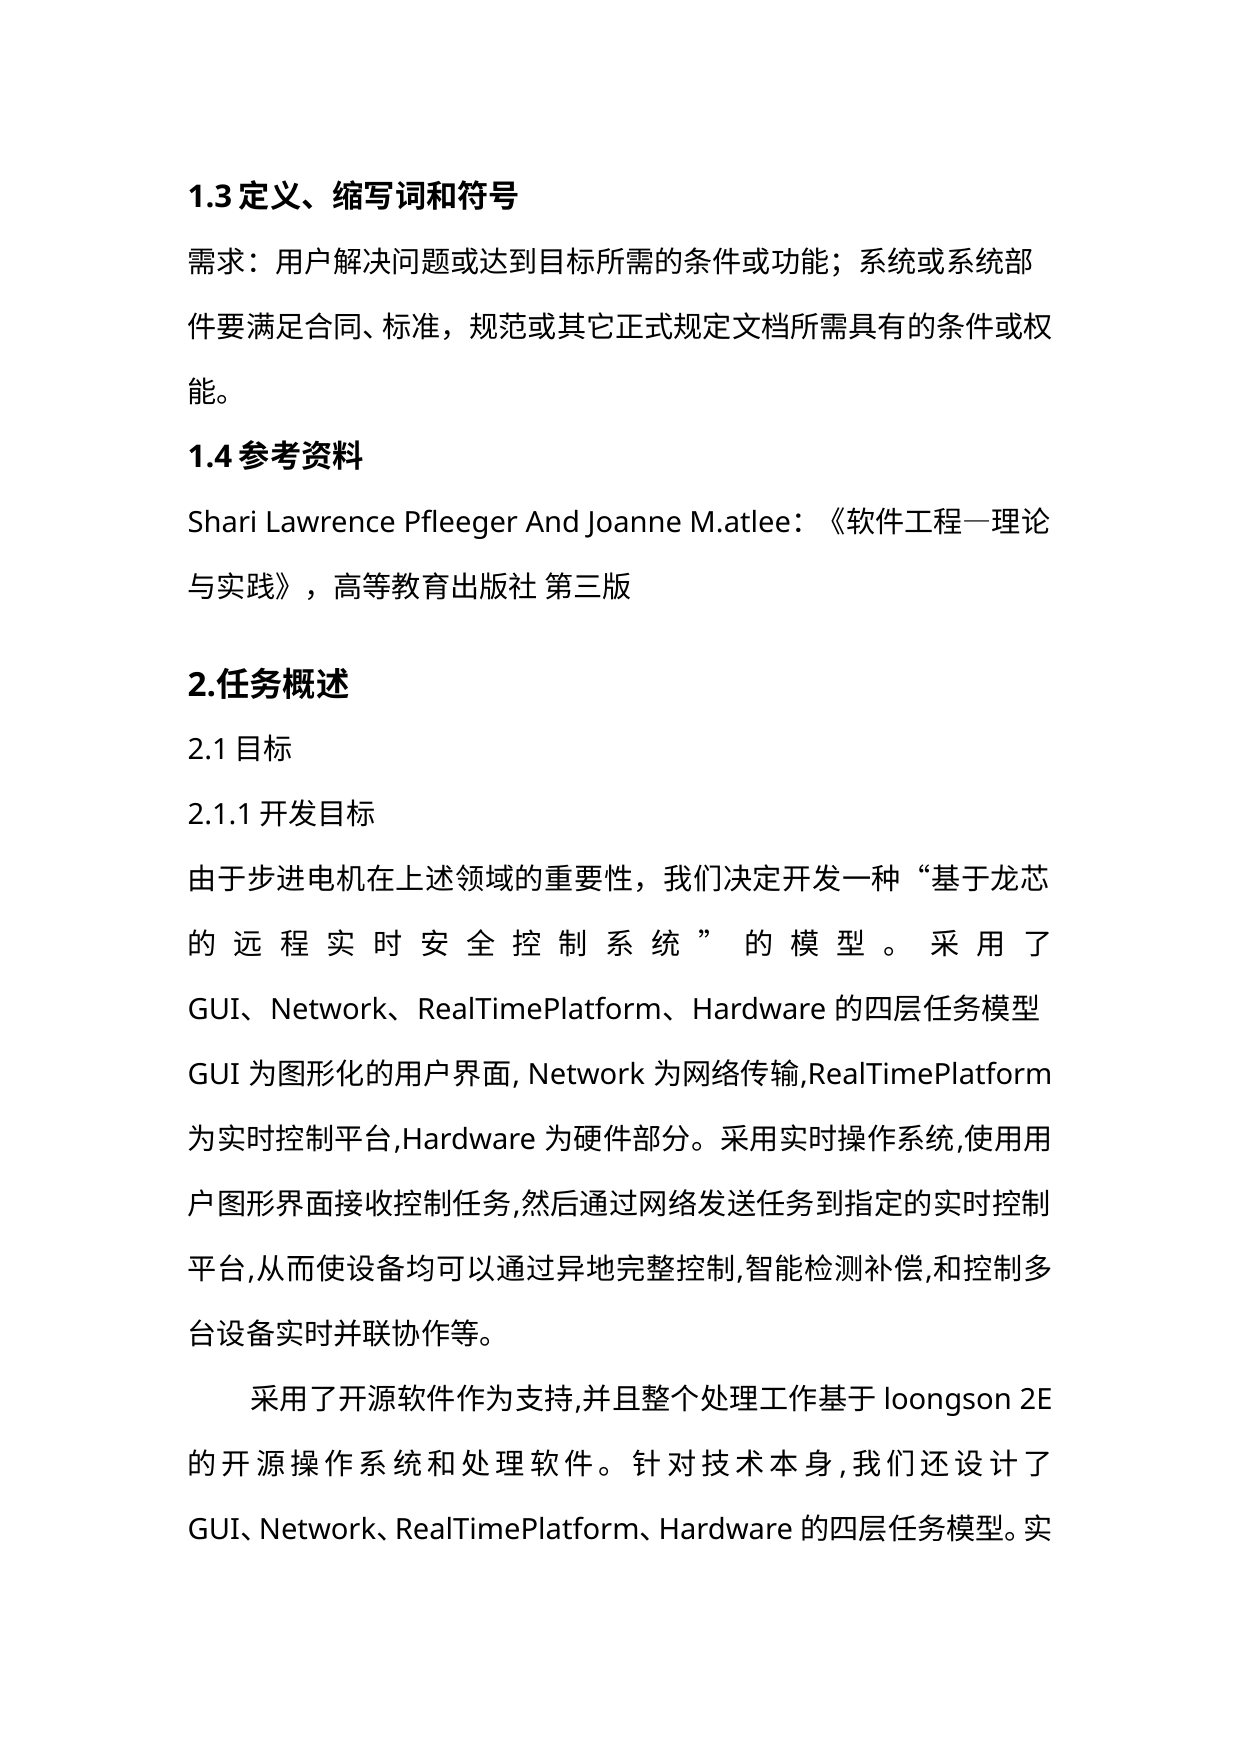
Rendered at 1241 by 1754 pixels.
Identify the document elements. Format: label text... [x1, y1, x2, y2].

text Shari Lawrence Pfleeger And Joanne M.atlee：《软件工程—理论与实践》，高等教育出版社 第三版 [187, 487, 1050, 617]
text 2.1.1开发目标 [187, 779, 1053, 844]
text 1.4参考资料 [187, 422, 1053, 487]
text 由于步进电机在上述领域的重要性，我们决定开发一种“基于龙芯的远程实时安全控制系统”的模型。采用了GUI、Network、RealTimePlatform、Hardware 的四层任务模型GUI 为图形化的用户界面, Network 为网络传输,RealTimePlatform 为实时控制平台,Hardware 为硬件部分。采用实时操作系统,使用用户图形界面接收控制任务,然后通过网络发送任务到指定的实时控制平台,从而使设备均可以通过异地完整控制,智能检测补偿,和控制多台设备实时并联协作等。 [187, 844, 1053, 1364]
text 采用了开源软件作为支持,并且整个处理工作基于loongson 2E 的开源操作系统和处理软件。针对技术本身,我们还设计了GUI、Network、RealTimePlatform、Hardware 的四层任务模型。实 [187, 1364, 1053, 1559]
text 需求：用户解决问题或达到目标所需的条件或功能；系统或系统部件要满足合同、标准，规范或其它正式规定文档所需具有的条件或权能。 [187, 227, 1053, 422]
text 1.3定义、缩写词和符号 [187, 162, 1053, 227]
text 2.任务概述 [187, 649, 1053, 714]
text 2.1目标 [187, 714, 1053, 779]
